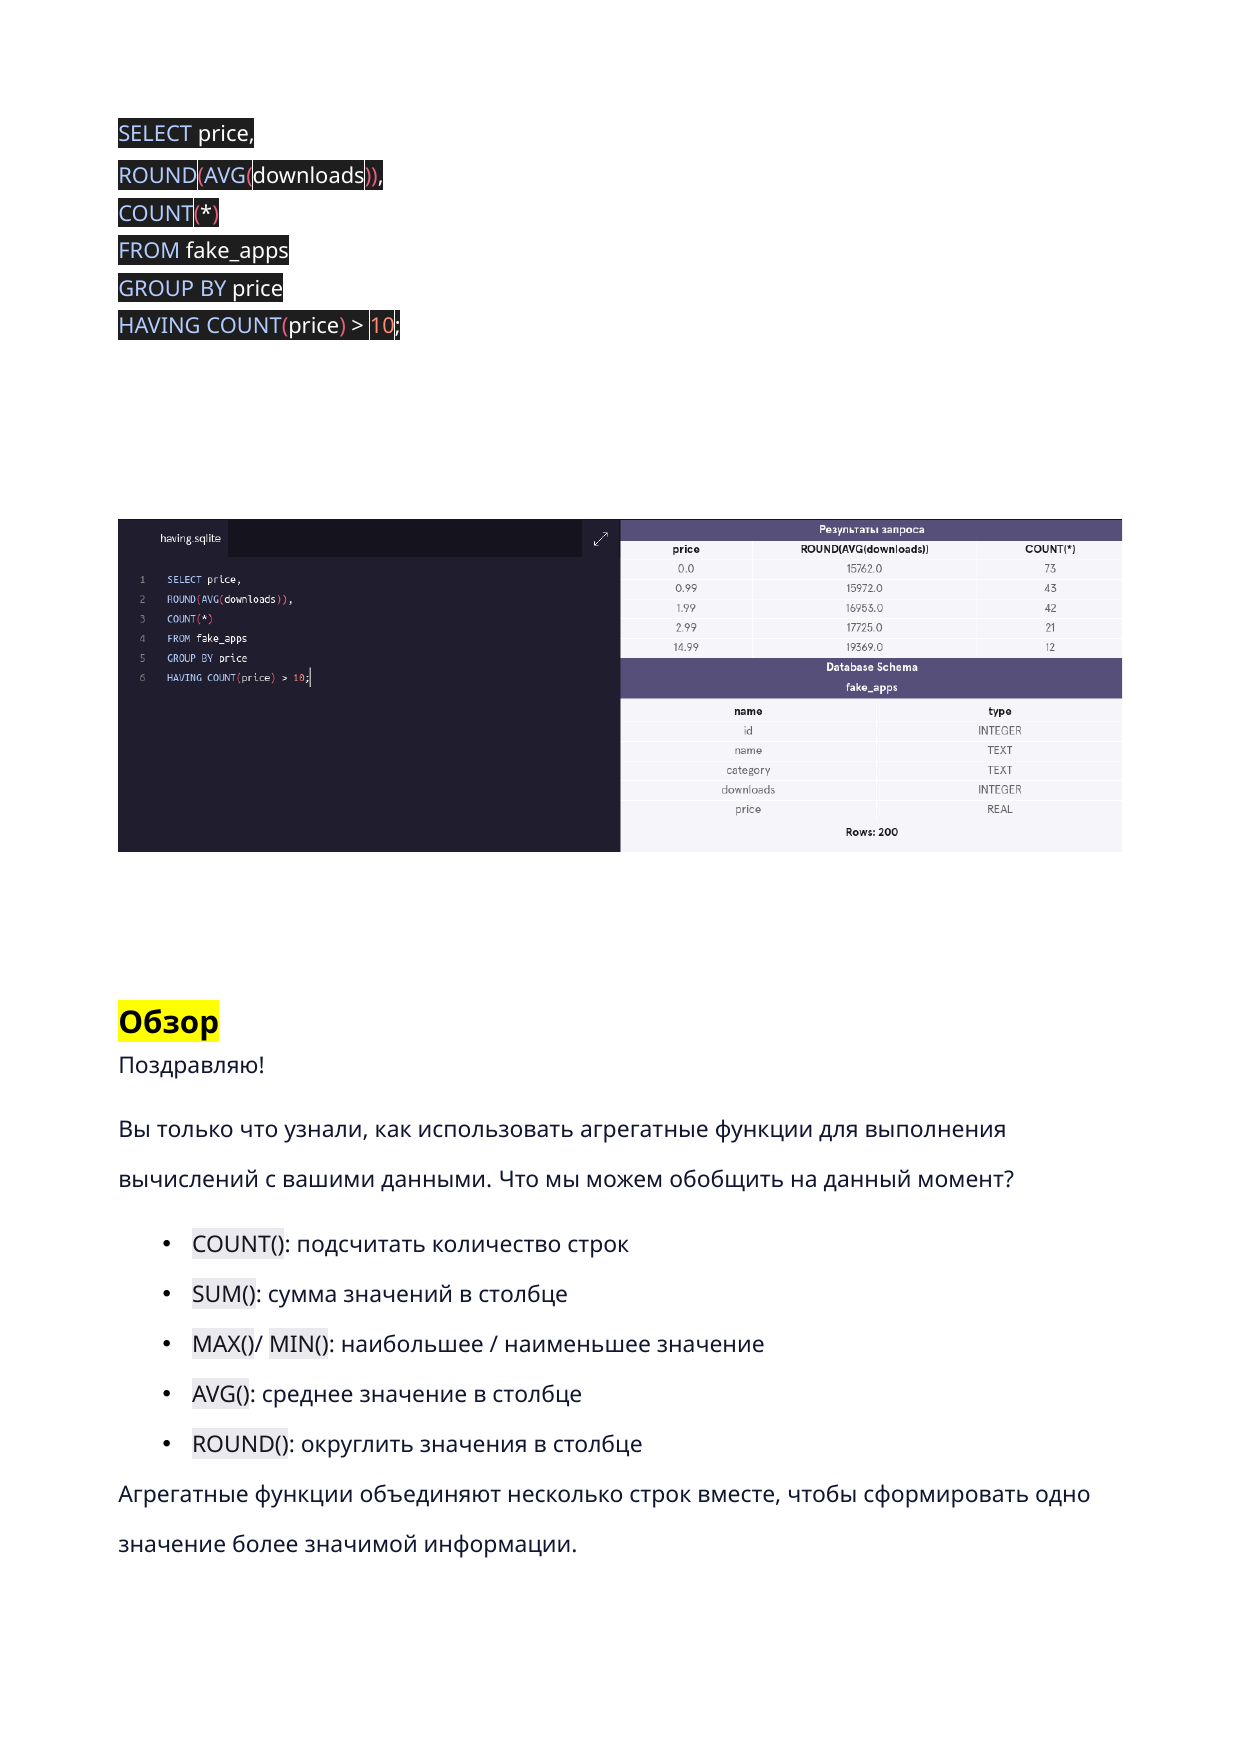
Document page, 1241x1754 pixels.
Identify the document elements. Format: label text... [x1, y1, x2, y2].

list AVG(): среднее значение в столбце [162, 1378, 1122, 1409]
text ROUND(AVG(downloads)), [118, 152, 1122, 190]
text HAVING COUNT(price) > 10; [118, 302, 1122, 340]
text SELECT price, [118, 118, 1122, 148]
text Обзор [118, 1000, 1122, 1042]
picture [118, 519, 1123, 852]
text Поздравляю! [118, 1049, 1122, 1080]
list COUNT(): подсчитать количество строк [162, 1228, 1122, 1259]
list SUM(): сумма значений в столбце [162, 1278, 1122, 1309]
text Вы только что узнали, как использовать агрегатные функции для выполнения вычислений с вашими данными. Что мы можем обобщить на данный момент? [118, 1113, 1122, 1194]
text GROUP BY price [118, 265, 1122, 302]
text COUNT(*) [118, 190, 1122, 227]
text Агрегатные функции объединяют несколько строк вместе, чтобы сформировать одно значение более значимой информации. [118, 1478, 1122, 1559]
text FROM fake_apps [118, 227, 1122, 265]
list MAX()/ MIN(): наибольшее / наименьшее значение [162, 1328, 1122, 1359]
list ROUND(): округлить значения в столбце [162, 1428, 1122, 1459]
